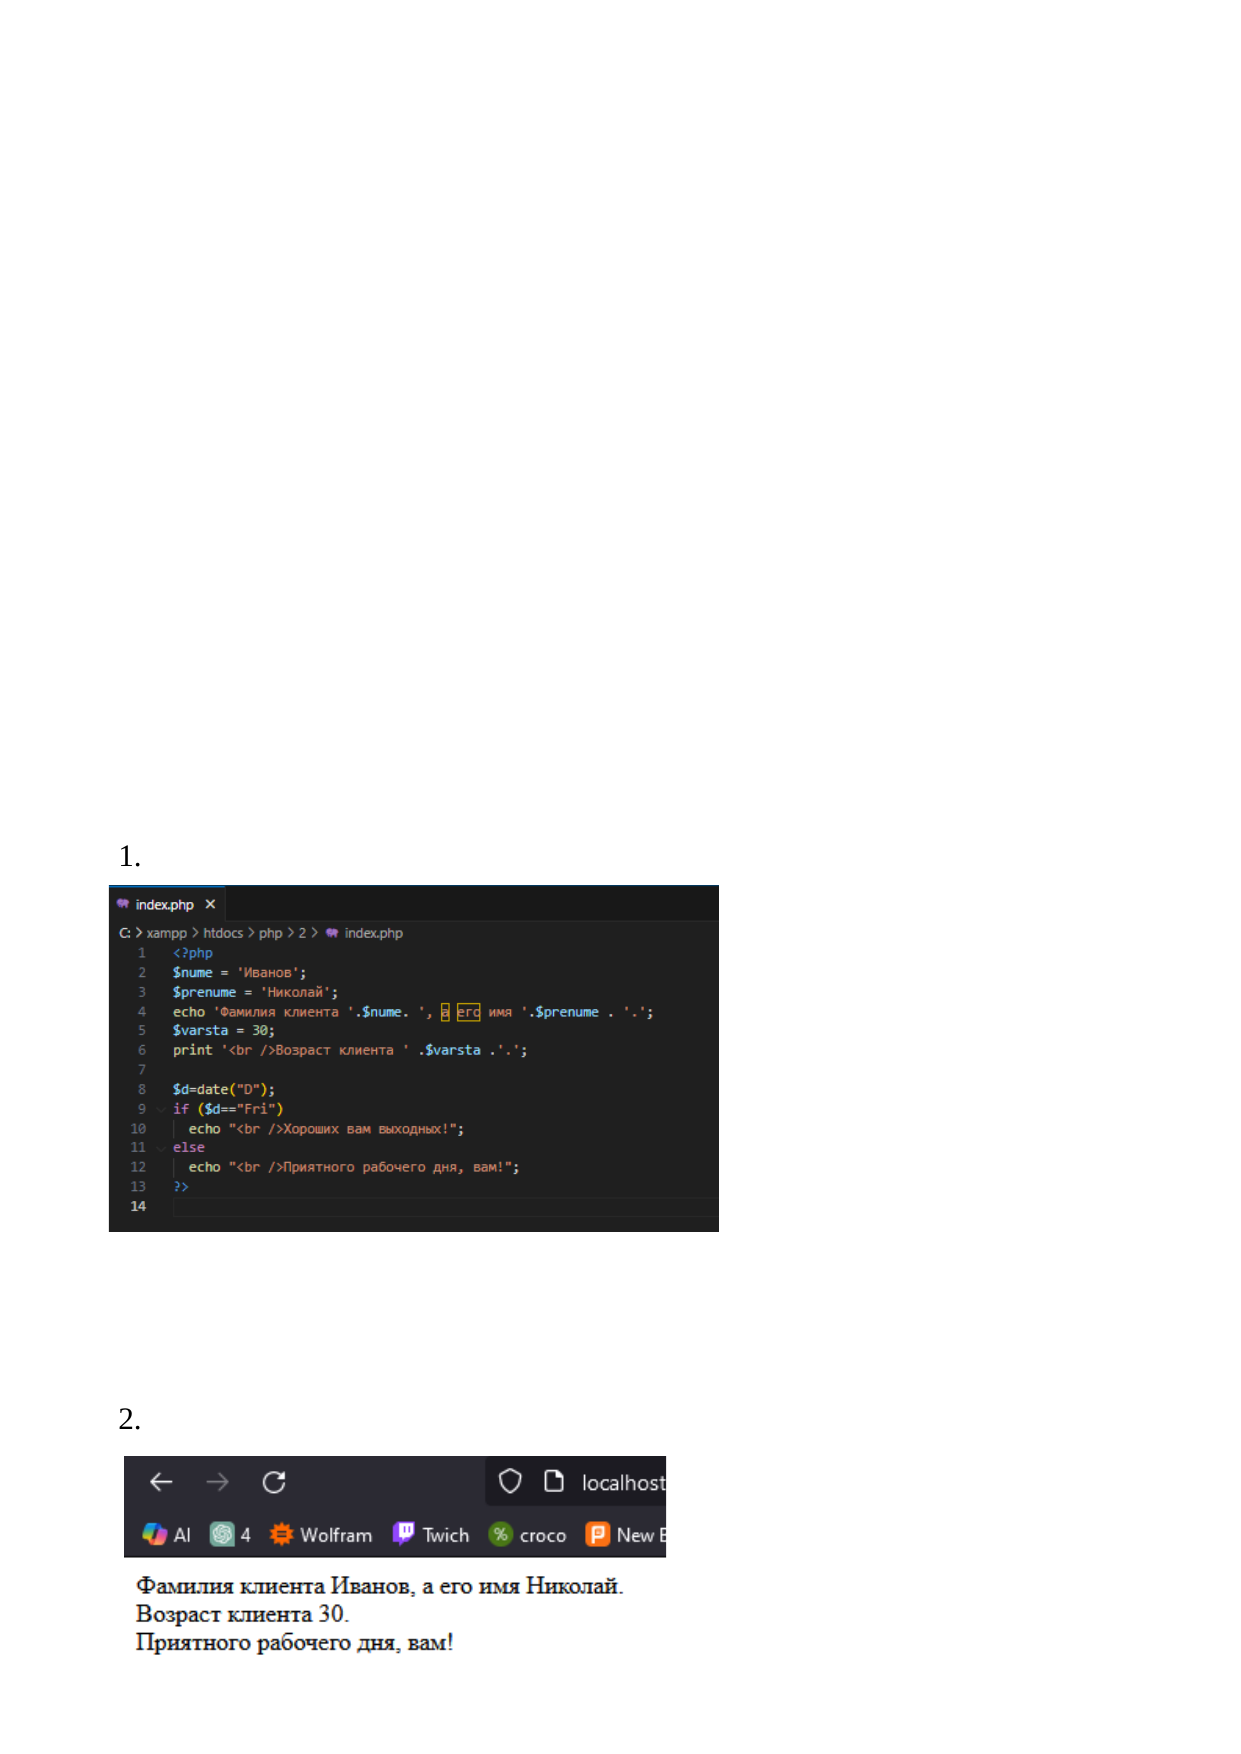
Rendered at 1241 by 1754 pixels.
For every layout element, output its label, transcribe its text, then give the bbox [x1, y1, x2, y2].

text 1. [118, 837, 1122, 873]
picture [124, 1456, 667, 1680]
picture [108, 885, 719, 1232]
text 2. [118, 1400, 1122, 1436]
